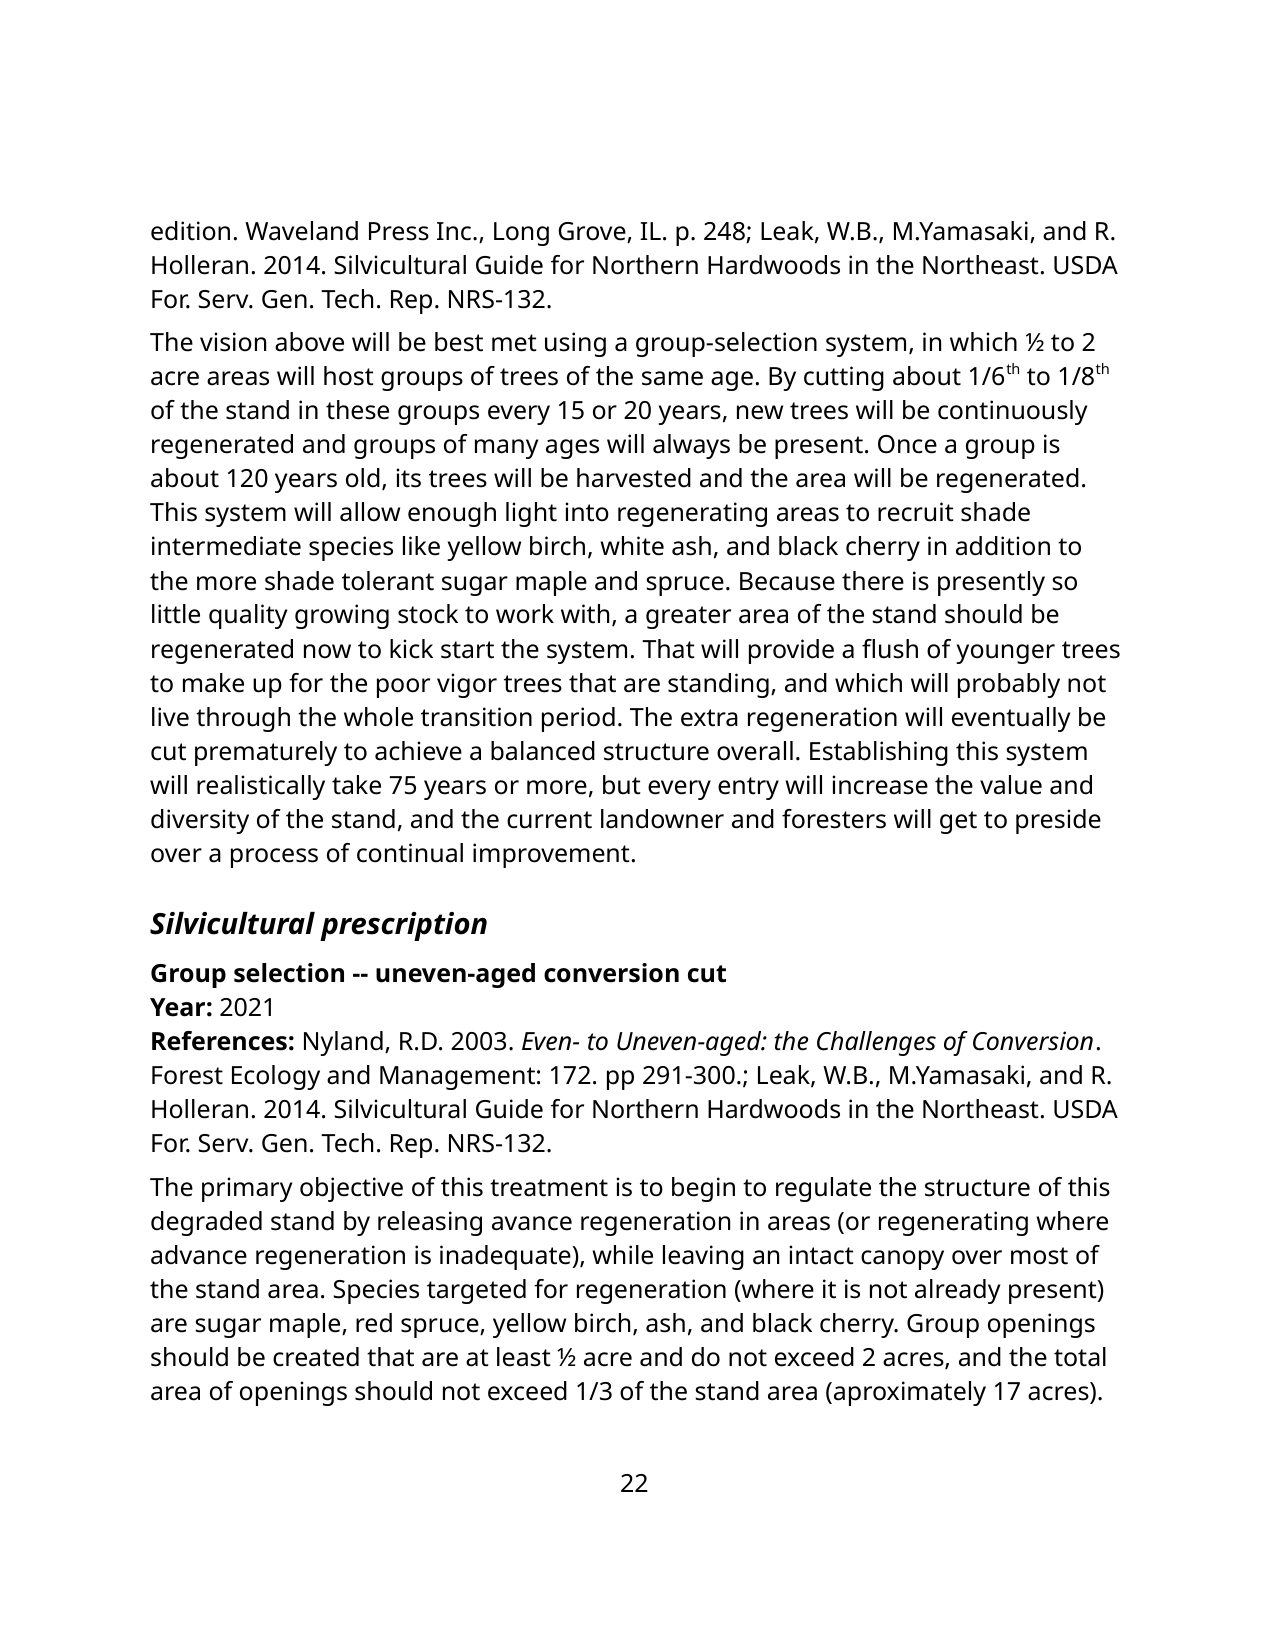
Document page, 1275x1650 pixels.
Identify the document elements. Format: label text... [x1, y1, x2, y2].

text edition. Waveland Press Inc., Long Grove, IL. p. 248; Leak, W.B., M.Yamasaki, and R. Holleran. 2014. Silvicultural Guide for Northern Hardwoods in the Northeast. USDA For. Serv. Gen. Tech. Rep. NRS-132. [150, 213, 1125, 316]
text The vision above will be best met using a group-selection system, in which ½ to 2 acre areas will host groups of trees of the same age. By cutting about 1/6th to 1/8th of the stand in these groups every 15 or 20 years, new trees will be continuously regenerated and groups of many ages will always be present. Once a group is about 120 years old, its trees will be harvested and the area will be regenerated. This system will allow enough light into regenerating areas to recruit shade intermediate species like yellow birch, white ash, and black cherry in addition to the more shade tolerant sugar maple and spruce. Because there is presently so little quality growing stock to work with, a greater area of the stand should be regenerated now to kick start the system. That will provide a flush of younger trees to make up for the poor vigor trees that are standing, and which will probably not live through the whole transition period. The extra regeneration will eventually be cut prematurely to achieve a balanced structure overall. Establishing this system will realistically take 75 years or more, but every entry will increase the value and diversity of the stand, and the current landowner and foresters will get to preside over a process of continual improvement. [150, 325, 1125, 870]
text Group selection -- uneven-aged conversion cut Year: 2021 References: Nyland, R.D. 2003. Even- to Uneven-aged: the Challenges of Conversion. Forest Ecology and Management: 172. pp 291-300.; Leak, W.B., M.Yamasaki, and R. Holleran. 2014. Silvicultural Guide for Northern Hardwoods in the Northeast. USDA For. Serv. Gen. Tech. Rep. NRS-132. [150, 956, 1125, 1160]
subtitle Silvicultural prescription [150, 904, 1125, 943]
text The primary objective of this treatment is to begin to regulate the structure of this degraded stand by releasing avance regeneration in areas (or regenerating where advance regeneration is inadequate), while leaving an intact canopy over most of the stand area. Species targeted for regeneration (where it is not already present) are sugar maple, red spruce, yellow birch, ash, and black cherry. Group openings should be created that are at least ½ acre and do not exceed 2 acres, and the total area of openings should not exceed 1/3 of the stand area (aproximately 17 acres). [150, 1169, 1125, 1408]
